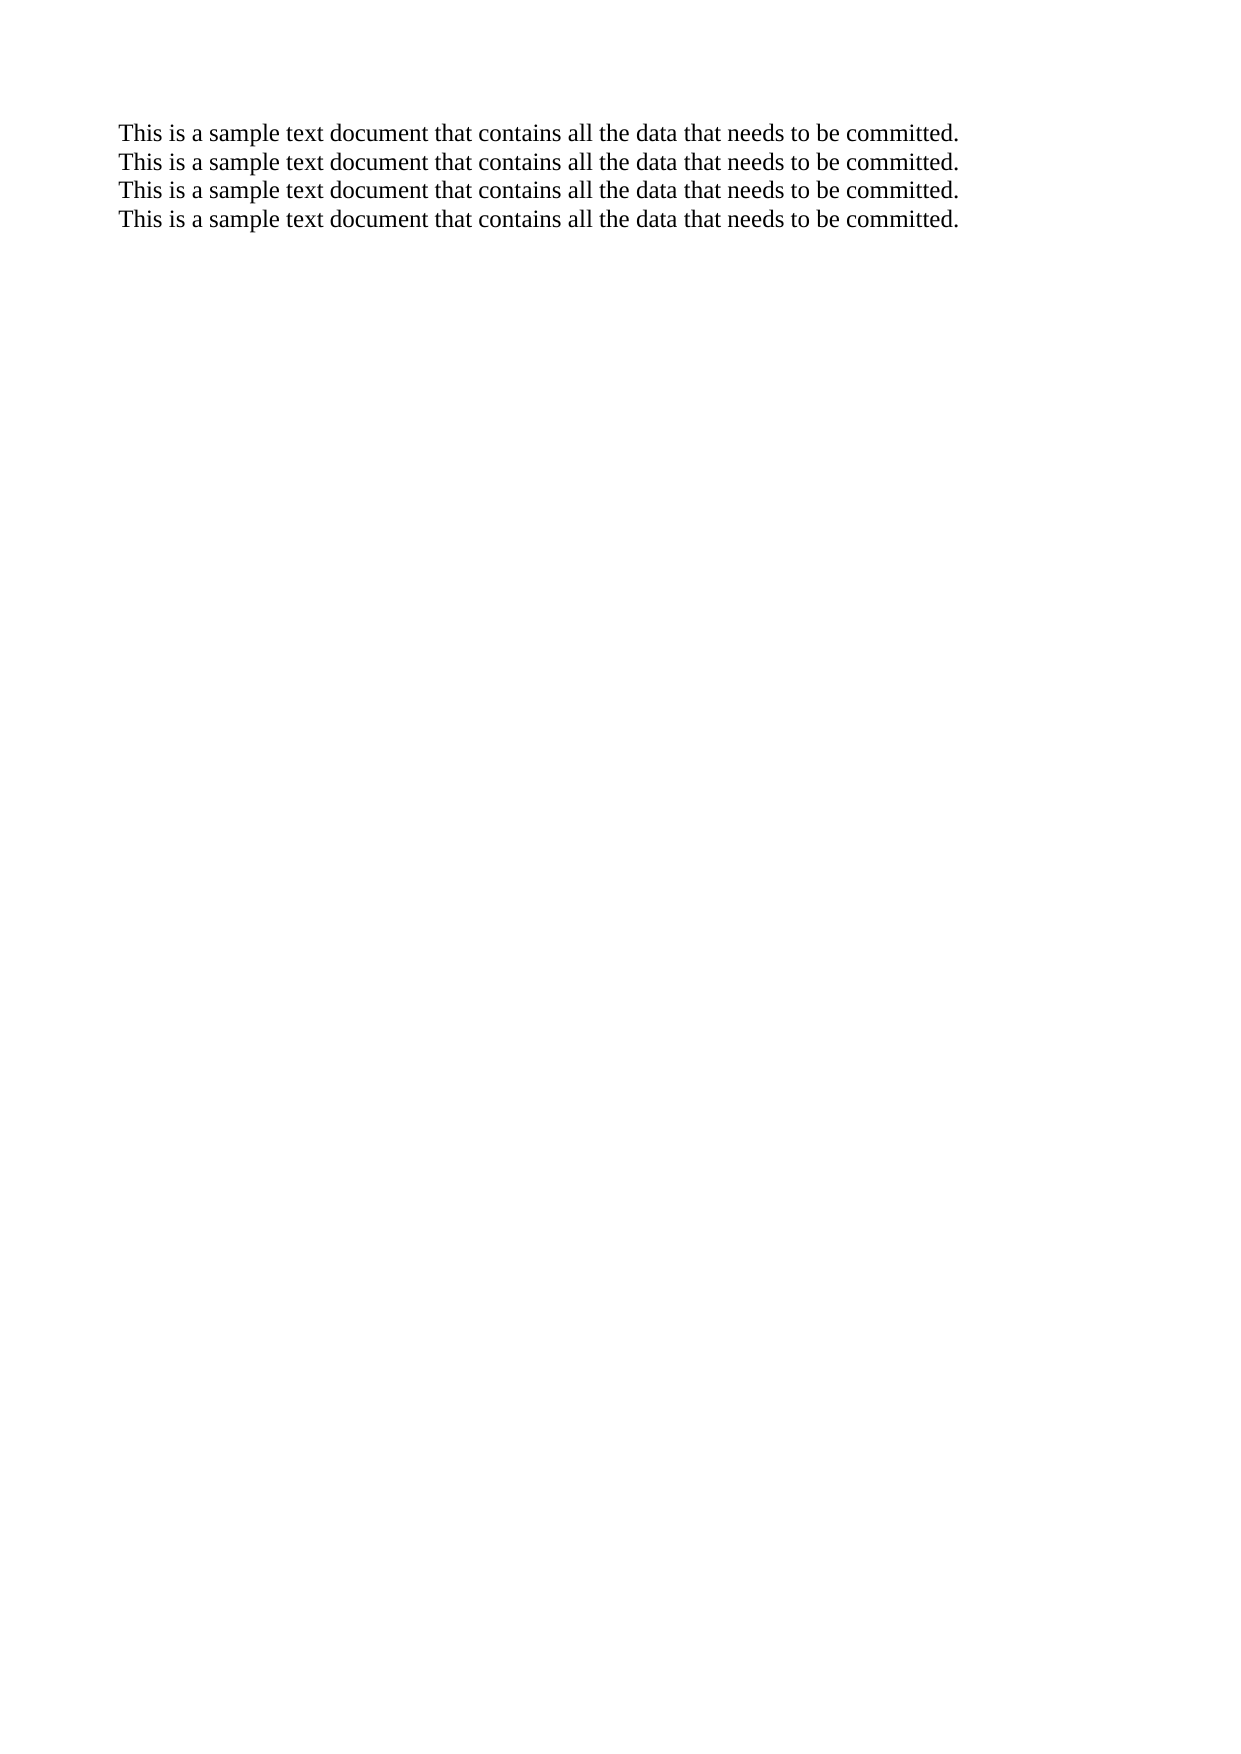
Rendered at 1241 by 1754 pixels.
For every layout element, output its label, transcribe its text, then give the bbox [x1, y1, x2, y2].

text This is a sample text document that contains all the data that needs to be committed. [118, 118, 1122, 147]
text This is a sample text document that contains all the data that needs to be committed. [118, 204, 1122, 233]
text This is a sample text document that contains all the data that needs to be committed. [118, 176, 1122, 204]
text This is a sample text document that contains all the data that needs to be committed. [118, 147, 1122, 176]
